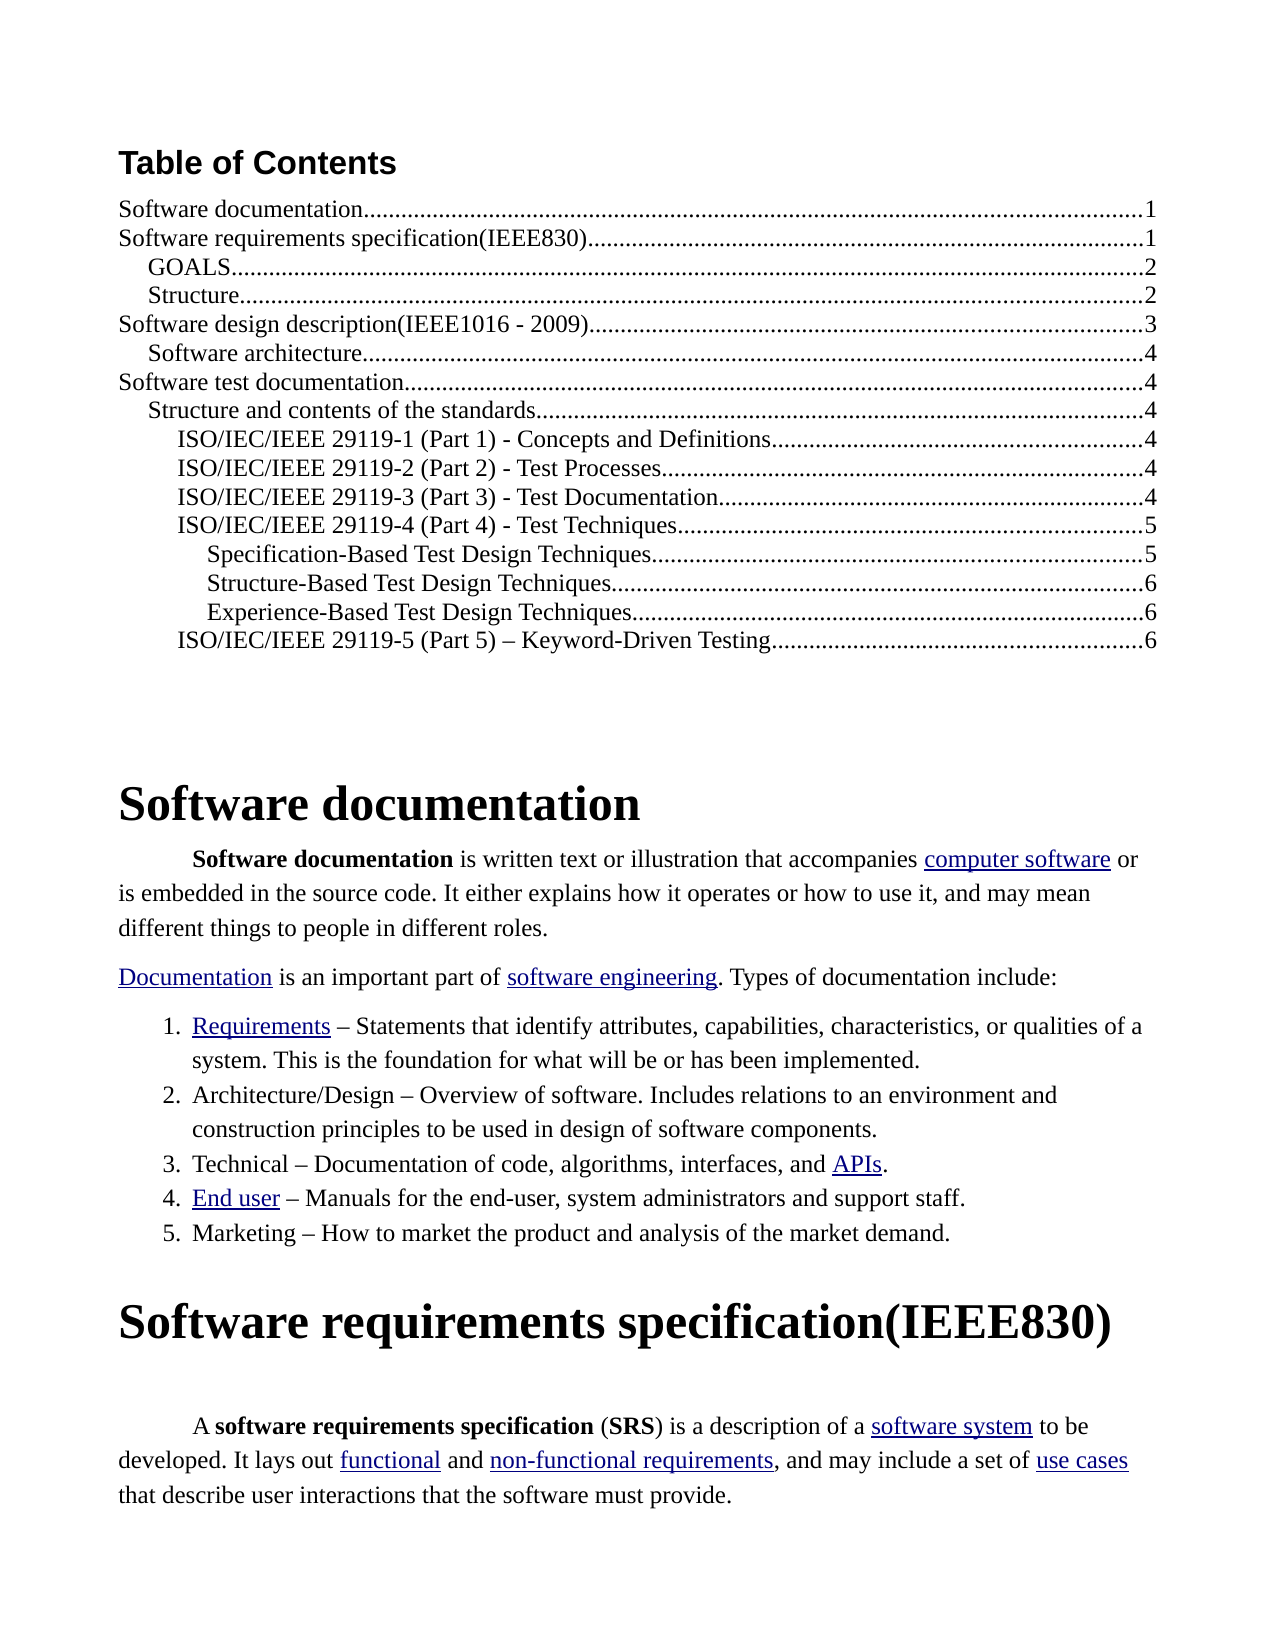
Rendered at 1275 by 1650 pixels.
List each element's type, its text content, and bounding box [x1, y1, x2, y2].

text Structure 2 [148, 280, 1157, 309]
text Structure and contents of the standards 4 [148, 395, 1157, 424]
text Documentation is an important part of software engineering. Types of documentation include: [118, 962, 1157, 991]
subtitle Table of Contents [118, 143, 1157, 182]
text ISO/IEC/IEEE 29119-4 (Part 4) - Test Techniques 5 [177, 510, 1157, 539]
text Software documentation 1 [118, 194, 1157, 223]
list Marketing – How to market the product and analysis of the market demand. [162, 1218, 1157, 1247]
text Software architecture 4 [148, 338, 1157, 367]
text Software requirements specification(IEEE830) 1 [118, 223, 1157, 252]
text GOALS 2 [148, 252, 1157, 280]
text ISO/IEC/IEEE 29119-2 (Part 2) - Test Processes 4 [177, 453, 1157, 482]
text Software design description(IEEE1016 - 2009) 3 [118, 309, 1157, 338]
list Requirements – Statements that identify attributes, capabilities, characteristics, or qualities of a system. This is the foundation for what will be or has been implemented. [162, 1011, 1157, 1074]
text ISO/IEC/IEEE 29119-1 (Part 1) - Concepts and Definitions 4 [177, 424, 1157, 453]
text ISO/IEC/IEEE 29119-3 (Part 3) - Test Documentation 4 [177, 482, 1157, 510]
text Software test documentation 4 [118, 367, 1157, 395]
text Experience-Based Test Design Techniques 6 [207, 597, 1157, 625]
list Technical – Documentation of code, algorithms, interfaces, and APIs. [162, 1149, 1157, 1178]
text A software requirements specification (SRS) is a description of a software system to be developed. It lays out functional and non-functional requirements, and may include a set of use cases that describe user interactions that the software must provide. [118, 1411, 1157, 1509]
list Architecture/Design – Overview of software. Includes relations to an environment and construction principles to be used in design of software components. [162, 1080, 1157, 1143]
subtitle Software requirements specification(IEEE830) [118, 1292, 1157, 1349]
text Specification-Based Test Design Techniques 5 [207, 539, 1157, 568]
text Software documentation is written text or illustration that accompanies computer software or is embedded in the source code. It either explains how it operates or how to use it, and may mean different things to people in different roles. [118, 844, 1157, 942]
text ISO/IEC/IEEE 29119-5 (Part 5) – Keyword-Driven Testing 6 [177, 625, 1157, 654]
text Structure-Based Test Design Techniques 6 [207, 568, 1157, 597]
subtitle Software documentation [118, 774, 1157, 832]
list End user – Manuals for the end-user, system administrators and support staff. [162, 1183, 1157, 1212]
